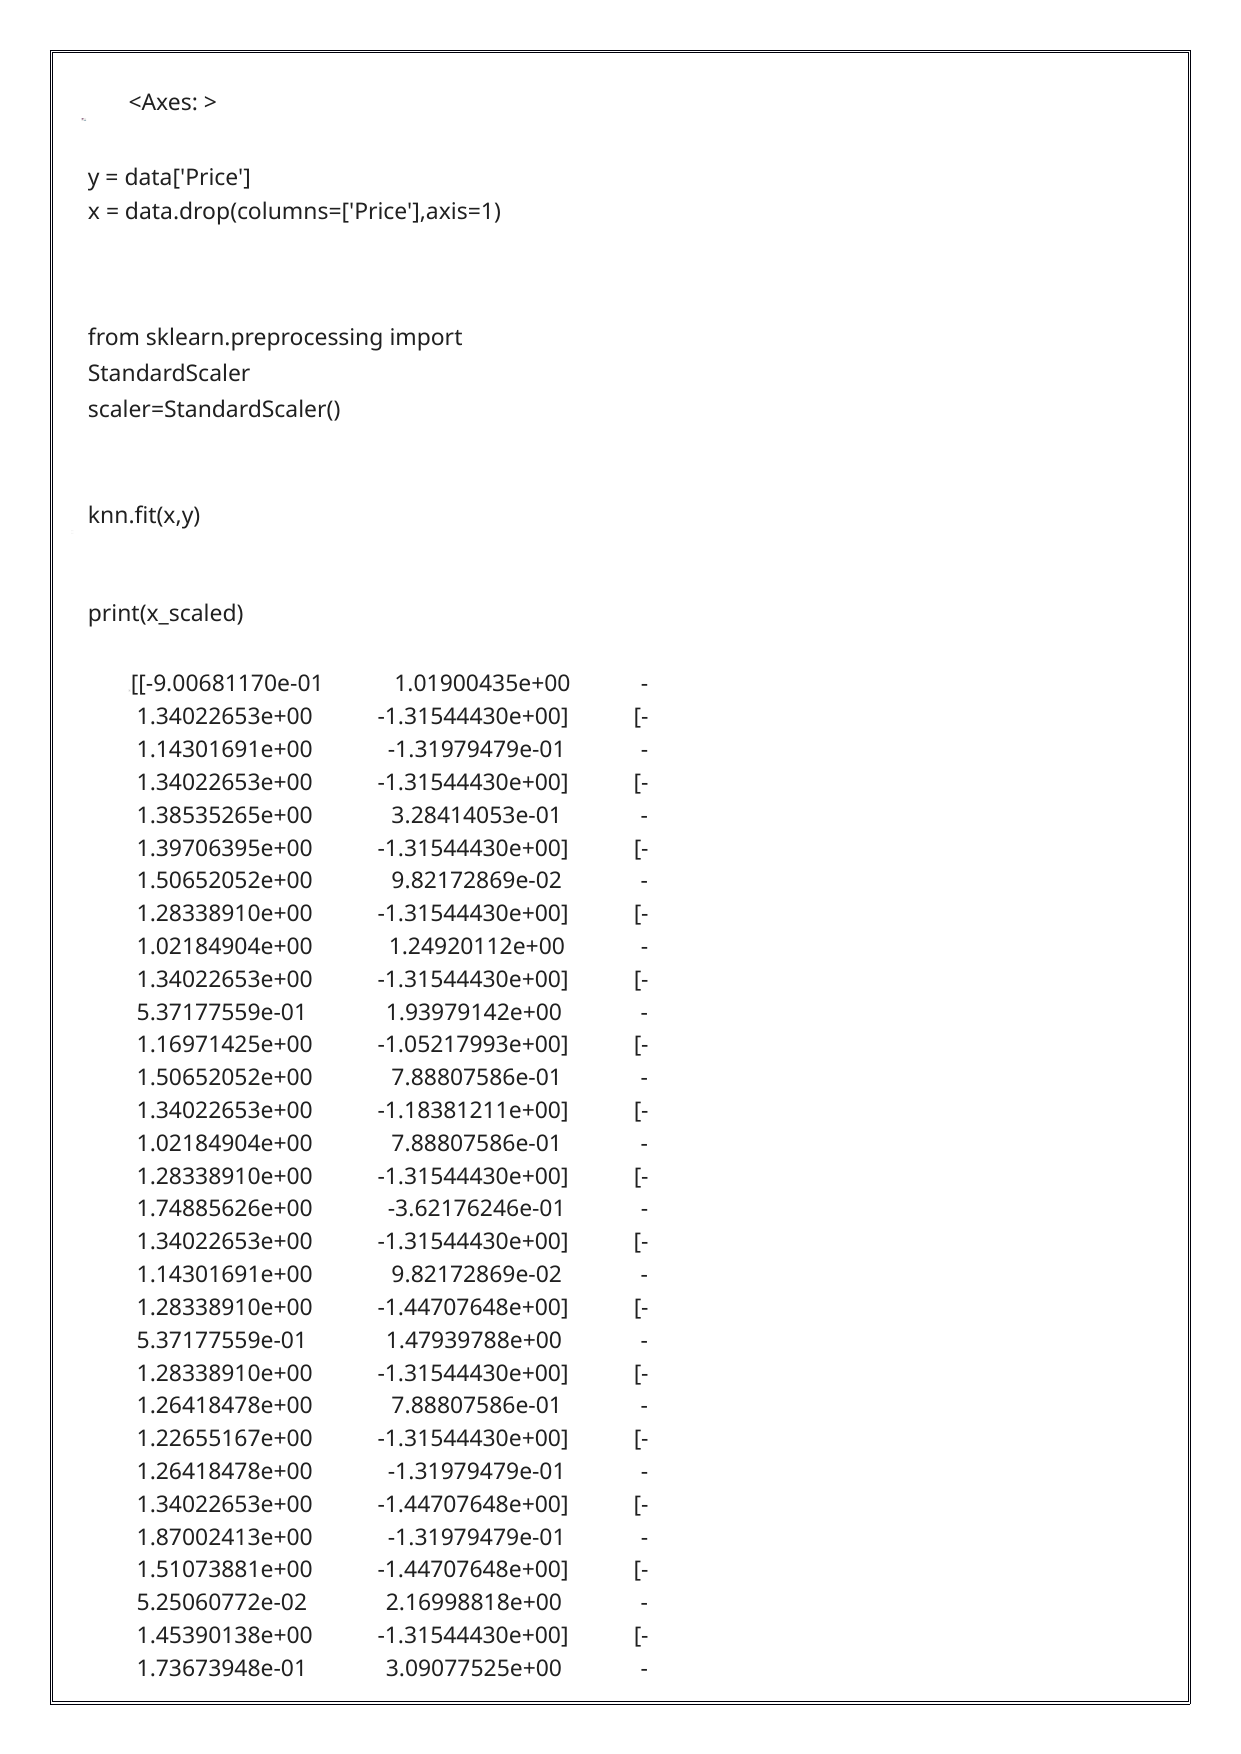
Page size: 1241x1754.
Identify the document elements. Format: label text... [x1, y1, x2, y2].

text print(x_scaled) [88, 597, 1188, 628]
text <Axes: > [128, 86, 1188, 117]
text [[-9.00681170e-01 1.01900435e+00 -1.34022653e+00 -1.31544430e+00] [-1.14301691e+00 -1.31979479e-01 -1.34022653e+00 -1.31544430e+00] [-1.38535265e+00 3.28414053e-01 -1.39706395e+00 -1.31544430e+00] [-1.50652052e+00 9.82172869e-02 -1.28338910e+00 -1.31544430e+00] [-1.02184904e+00 1.24920112e+00 -1.34022653e+00 -1.31544430e+00] [-5.37177559e-01 1.93979142e+00 -1.16971425e+00 -1.05217993e+00] [-1.50652052e+00 7.88807586e-01 -1.34022653e+00 -1.18381211e+00] [-1.02184904e+00 7.88807586e-01 -1.28338910e+00 -1.31544430e+00] [-1.74885626e+00 -3.62176246e-01 -1.34022653e+00 -1.31544430e+00] [-1.14301691e+00 9.82172869e-02 -1.28338910e+00 -1.44707648e+00] [-5.37177559e-01 1.47939788e+00 -1.28338910e+00 -1.31544430e+00] [-1.26418478e+00 7.88807586e-01 -1.22655167e+00 -1.31544430e+00] [-1.26418478e+00 -1.31979479e-01 -1.34022653e+00 -1.44707648e+00] [-1.87002413e+00 -1.31979479e-01 -1.51073881e+00 -1.44707648e+00] [-5.25060772e-02 2.16998818e+00 -1.45390138e+00 -1.31544430e+00] [-1.73673948e-01 3.09077525e+00 [128, 667, 648, 1683]
text x = data.drop(columns=['Price'],axis=1) [88, 195, 1188, 226]
text knn.fit(x,y) [88, 499, 1188, 530]
text from sklearn.preprocessing import StandardScaler scaler=StandardScaler() [88, 321, 464, 424]
text y = data['Price'] [88, 161, 1188, 192]
